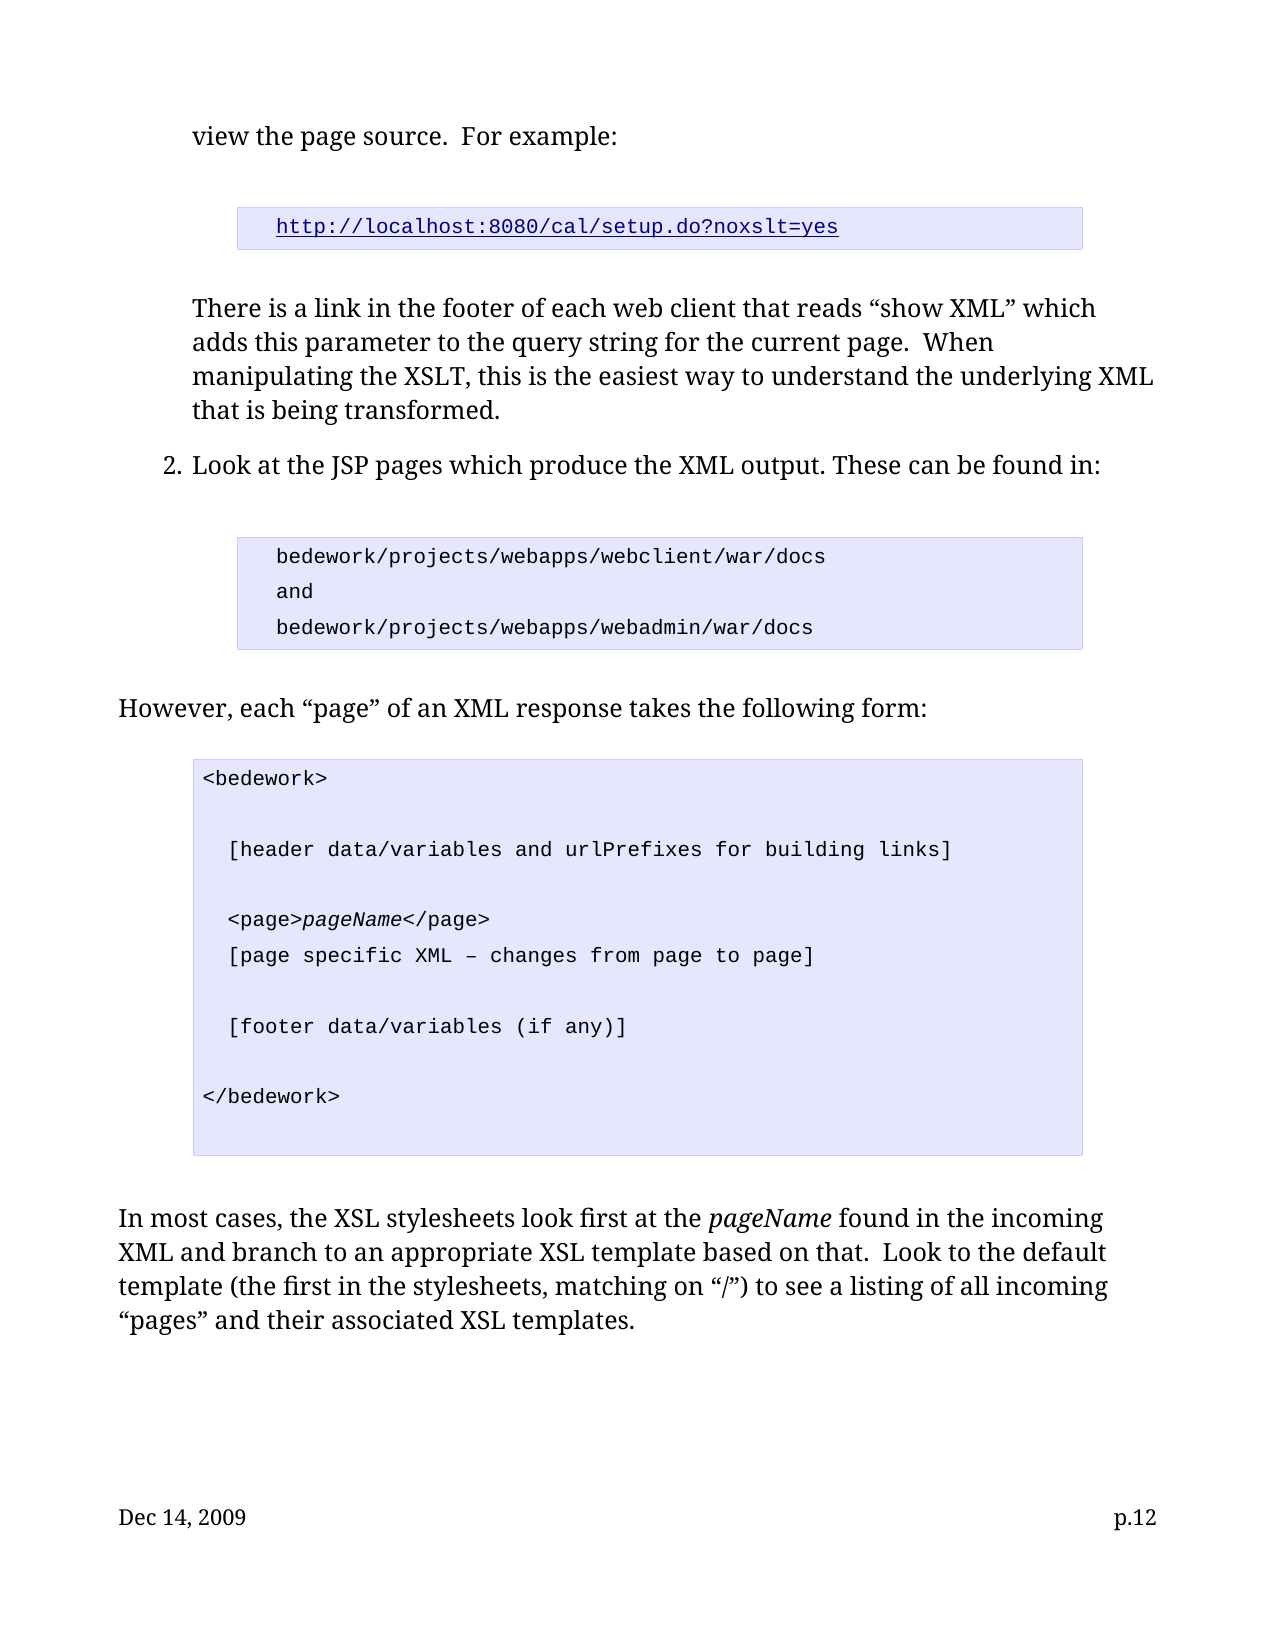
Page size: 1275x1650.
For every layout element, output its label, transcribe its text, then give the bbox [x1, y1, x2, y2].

text [page specific XML – changes from page to page] [194, 936, 1082, 968]
text [footer data/variables (if any)] [194, 1007, 1082, 1039]
text <bedework> [194, 760, 1082, 791]
list There is a link in the footer of each web client that reads “show XML” which adds this parameter to the query string for the current page. When manipulating the XSLT, this is the easiest way to understand the underlying XML that is being transformed. [162, 290, 1157, 427]
text </bedework> [194, 1077, 1082, 1110]
text [header data/variables and urlPrefixes for building links] [194, 829, 1082, 862]
list bedework/projects/webapps/webclient/war/docs and bedework/projects/webapps/webadmin/war/docs [238, 538, 1082, 649]
list view the page source. For example: [162, 118, 1157, 186]
text In most cases, the XSL stylesheets look first at the pageName found in the incoming XML and branch to an appropriate XSL template based on that. Look to the default template (the first in the stylesheets, matching on “/”) to see a listing of all incoming “pages” and their associated XSL templates. [118, 1201, 1157, 1337]
list http://localhost:8080/cal/setup.do?noxslt=yes [238, 208, 1082, 249]
text <page>pageName</page> [194, 900, 1082, 933]
list Look at the JSP pages which produce the XML output. These can be found in: [162, 448, 1157, 516]
text However, each “page” of an XML response takes the following form: [118, 691, 1157, 725]
